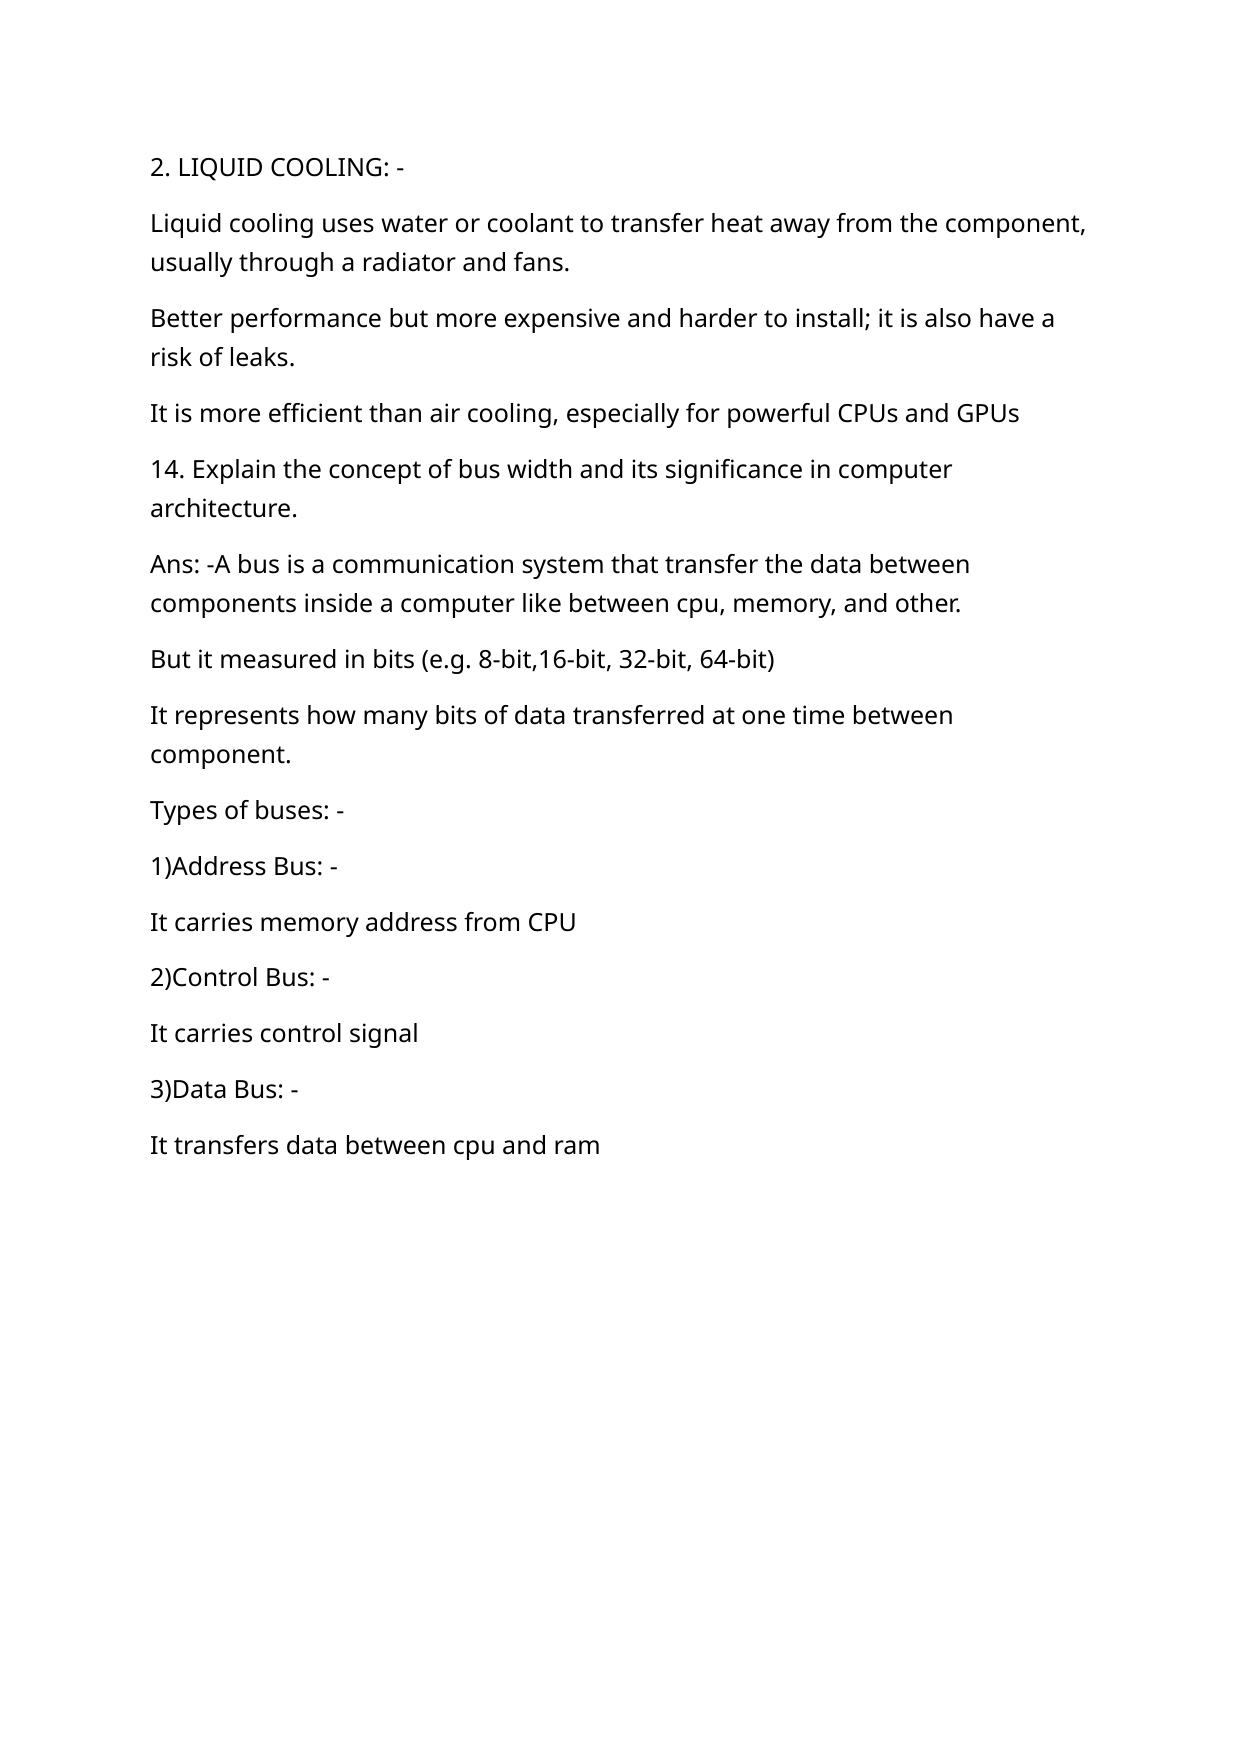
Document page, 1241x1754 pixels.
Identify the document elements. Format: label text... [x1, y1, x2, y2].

text Types of buses: - [150, 792, 1090, 827]
text It carries memory address from CPU [150, 904, 1090, 938]
text It carries control signal [150, 1016, 1090, 1050]
text 2)Control Bus: - [150, 960, 1090, 994]
text Liquid cooling uses water or coolant to transfer heat away from the component, usually through a radiator and fans. [150, 206, 1090, 279]
text But it measured in bits (e.g. 8-bit,16-bit, 32-bit, 64-bit) [150, 642, 1090, 676]
text It transfers data between cpu and ram [150, 1127, 1090, 1162]
text It is more efficient than air cooling, especially for powerful CPUs and GPUs [150, 396, 1090, 430]
text 2. LIQUID COOLING: - [150, 150, 1090, 184]
text Better performance but more expensive and harder to install; it is also have a risk of leaks. [150, 301, 1090, 374]
text 1)Address Bus: - [150, 848, 1090, 882]
text 3)Data Bus: - [150, 1072, 1090, 1106]
text Ans: -A bus is a communication system that transfer the data between components inside a computer like between cpu, memory, and other. [150, 547, 1090, 620]
text 14. Explain the concept of bus width and its significance in computer architecture. [150, 452, 1090, 525]
text It represents how many bits of data transferred at one time between component. [150, 697, 1090, 771]
